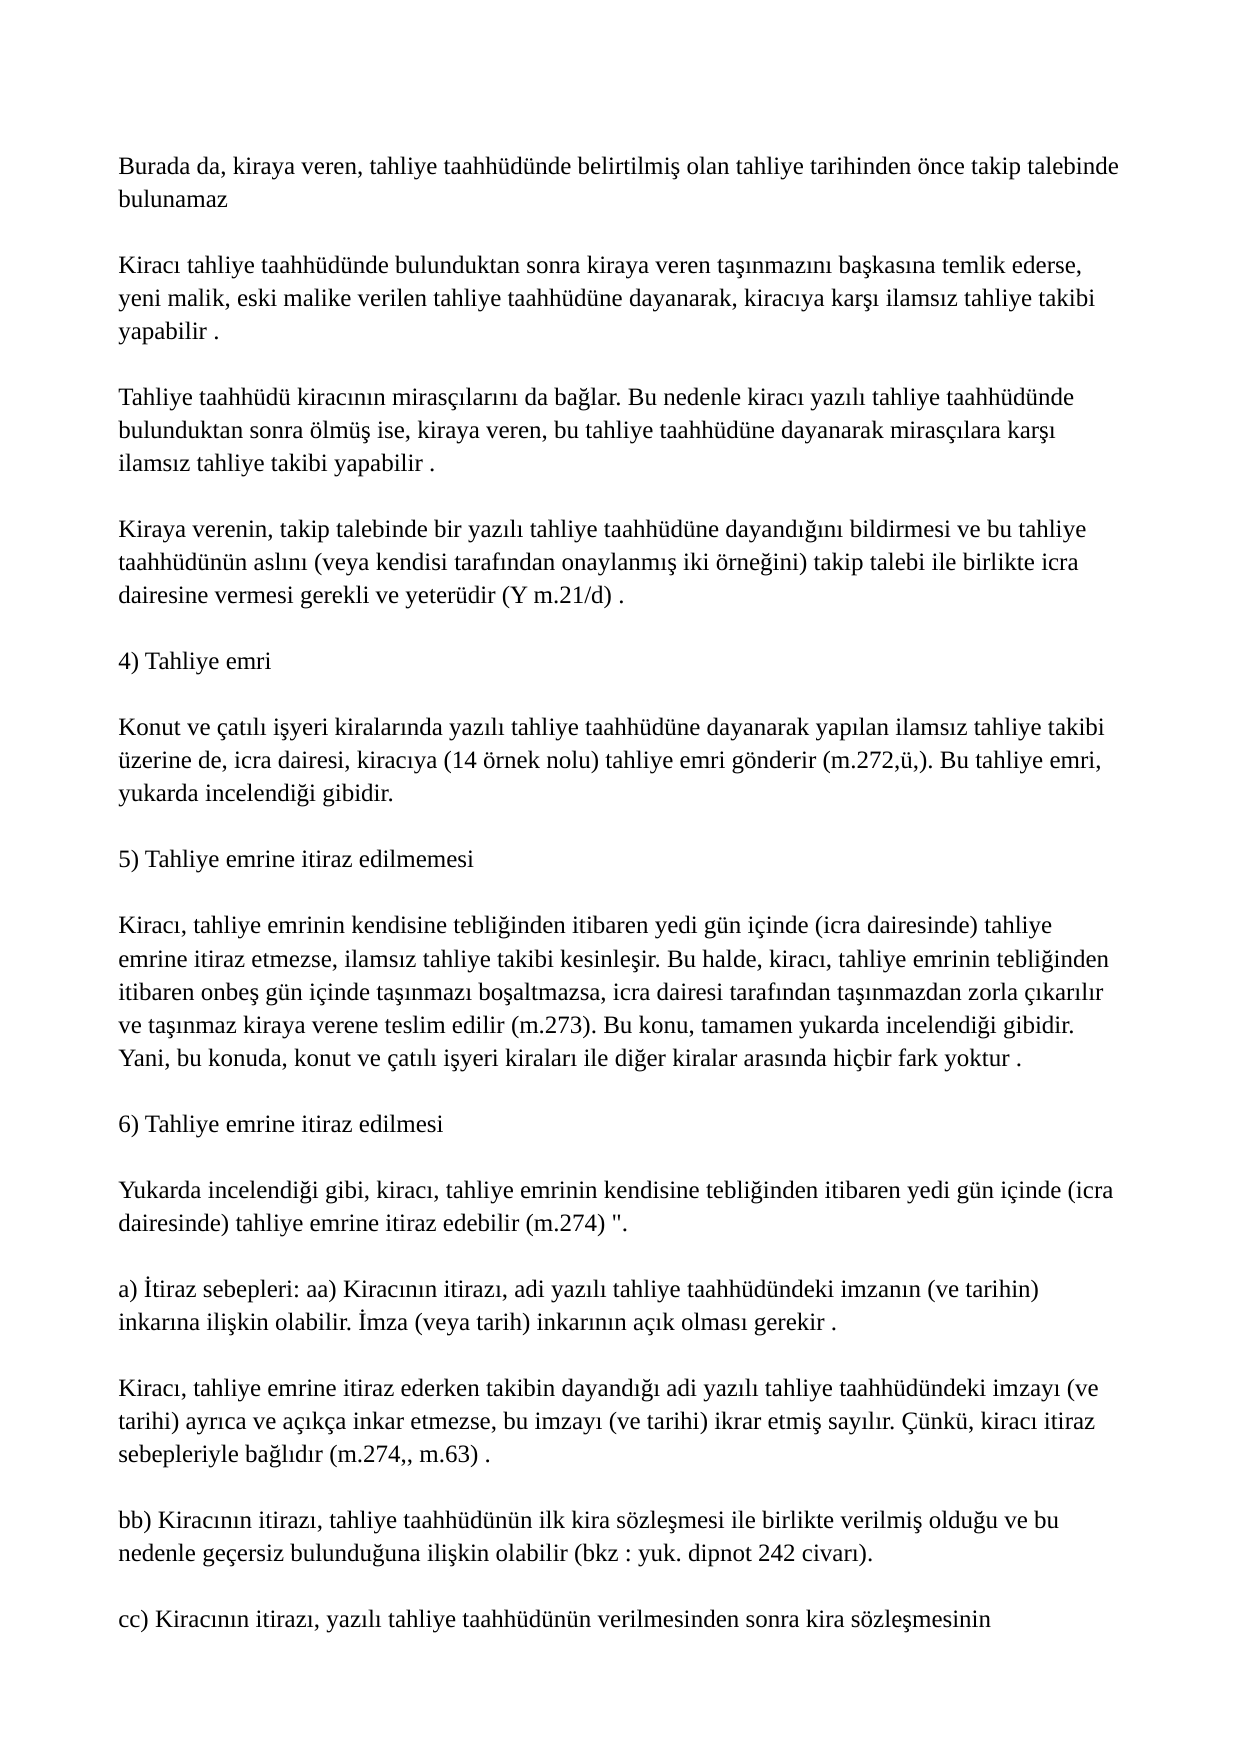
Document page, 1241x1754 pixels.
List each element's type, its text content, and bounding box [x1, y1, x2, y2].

text Burada da, kiraya veren, tahliye taahhüdünde belirtilmiş olan tahliye tarihinden önce takip talebinde bulunamaz Kiracı tahliye taahhüdünde bulunduktan sonra kiraya veren taşınmazını başkasına temlik ederse, yeni malik, eski malike verilen tahliye taahhüdüne dayanarak, kiracıya karşı ilamsız tahliye takibi yapabilir . Tahliye taahhüdü kiracının mirasçılarını da bağlar. Bu nedenle kiracı yazılı tahliye taahhüdünde bulunduktan sonra ölmüş ise, kiraya veren, bu tahliye taahhüdüne dayanarak mirasçılara karşı ilamsız tahliye takibi yapabilir . Kiraya verenin, takip talebinde bir yazılı tahliye taahhüdüne dayandığını bildirmesi ve bu tahliye taahhüdünün aslını (veya kendisi tarafından onaylanmış iki örneğini) takip talebi ile birlikte icra dairesine vermesi gerekli ve yeterüdir (Y m.21/d) . 4) Tahliye emri Konut ve çatılı işyeri kiralarında yazılı tahliye taahhüdüne dayanarak yapılan ilamsız tahliye takibi üzerine de, icra dairesi, kiracıya (14 örnek nolu) tahliye emri gönderir (m.272,ü,). Bu tahliye emri, yukarda incelendiği gibidir. 5) Tahliye emrine itiraz edilmemesi Kiracı, tahliye emrinin kendisine tebliğinden itibaren yedi gün içinde (icra dairesinde) tahliye emrine itiraz etmezse, ilamsız tahliye takibi kesinleşir. Bu halde, kiracı, tahliye emrinin tebliğinden itibaren onbeş gün içinde taşınmazı boşaltmazsa, icra dairesi tarafından taşınmazdan zorla çıkarılır ve taşınmaz kiraya verene teslim edilir (m.273). Bu konu, tamamen yukarda incelendiği gibidir. Yani, bu konuda, konut ve çatılı işyeri kiraları ile diğer kiralar arasında hiçbir fark yoktur . 6) Tahliye emrine itiraz edilmesi Yukarda incelendiği gibi, kiracı, tahliye emrinin kendisine tebliğinden itibaren yedi gün içinde (icra dairesinde) tahliye emrine itiraz edebilir (m.274) ". a) İtiraz sebepleri: aa) Kiracının itirazı, adi yazılı tahliye taahhüdündeki imzanın (ve tarihin) inkarına ilişkin olabilir. İmza (veya tarih) inkarının açık olması gerekir . Kiracı, tahliye emrine itiraz ederken takibin dayandığı adi yazılı tahliye taahhüdündeki imzayı (ve tarihi) ayrıca ve açıkça inkar etmezse, bu imzayı (ve tarihi) ikrar etmiş sayılır. Çünkü, kiracı itiraz sebepleriyle bağlıdır (m.274,, m.63) . bb) Kiracının itirazı, tahliye taahhüdünün ilk kira sözleşmesi ile birlikte verilmiş olduğu ve bu nedenle geçersiz bulunduğuna ilişkin olabilir (bkz : yuk. dipnot 242 civarı). cc) Kiracının itirazı, yazılı tahliye taahhüdünün verilmesinden sonra kira sözleşmesinin [118, 118, 1122, 1633]
